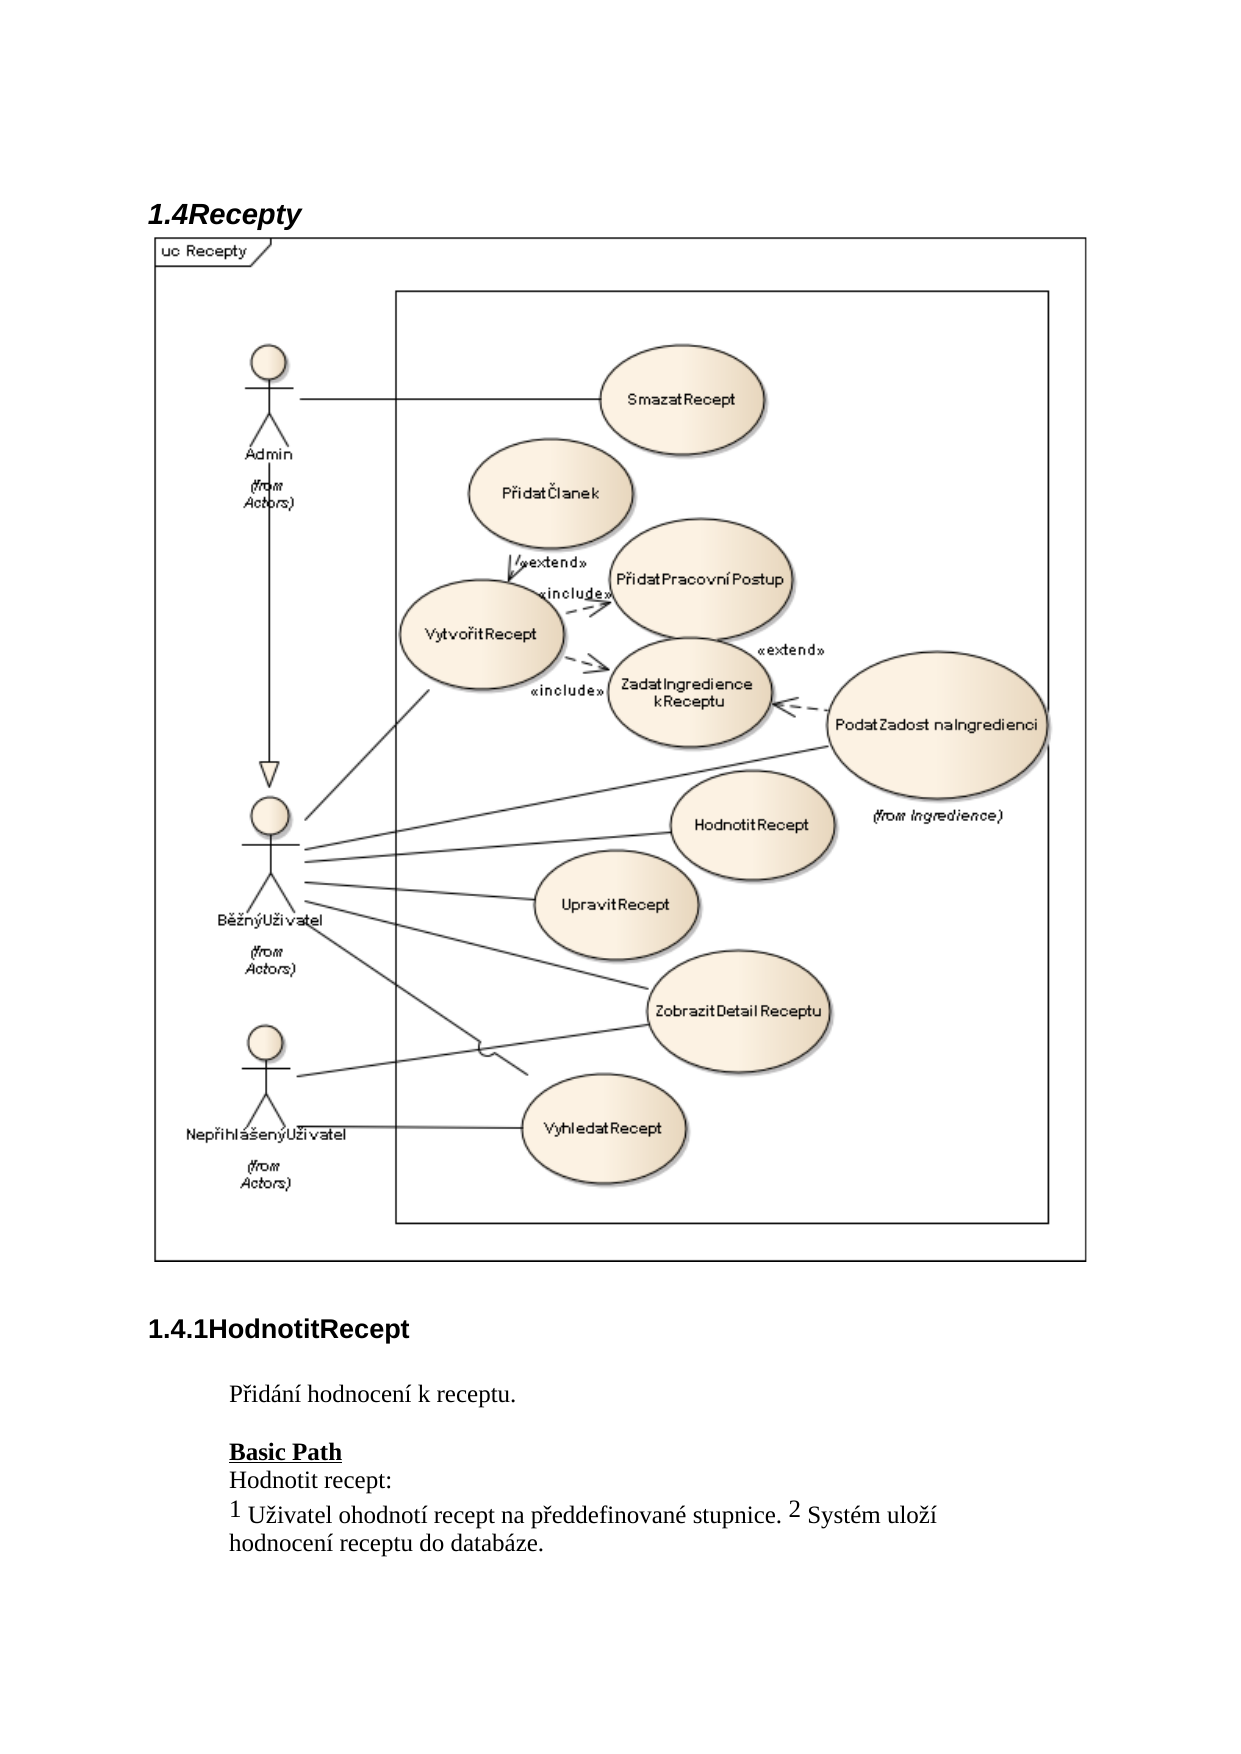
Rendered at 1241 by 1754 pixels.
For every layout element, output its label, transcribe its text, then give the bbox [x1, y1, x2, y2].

subtitle Recepty [148, 197, 1093, 230]
picture [153, 236, 1087, 1262]
subtitle HodnotitRecept [148, 1313, 1093, 1344]
table_header Přidání hodnocení k receptu. Basic Path Hodnotit recept: 1 Uživatel ohodnotí recept na předdefinované stupnice. 2 Systém uloží hodnocení receptu do databáze. [223, 1379, 1048, 1557]
